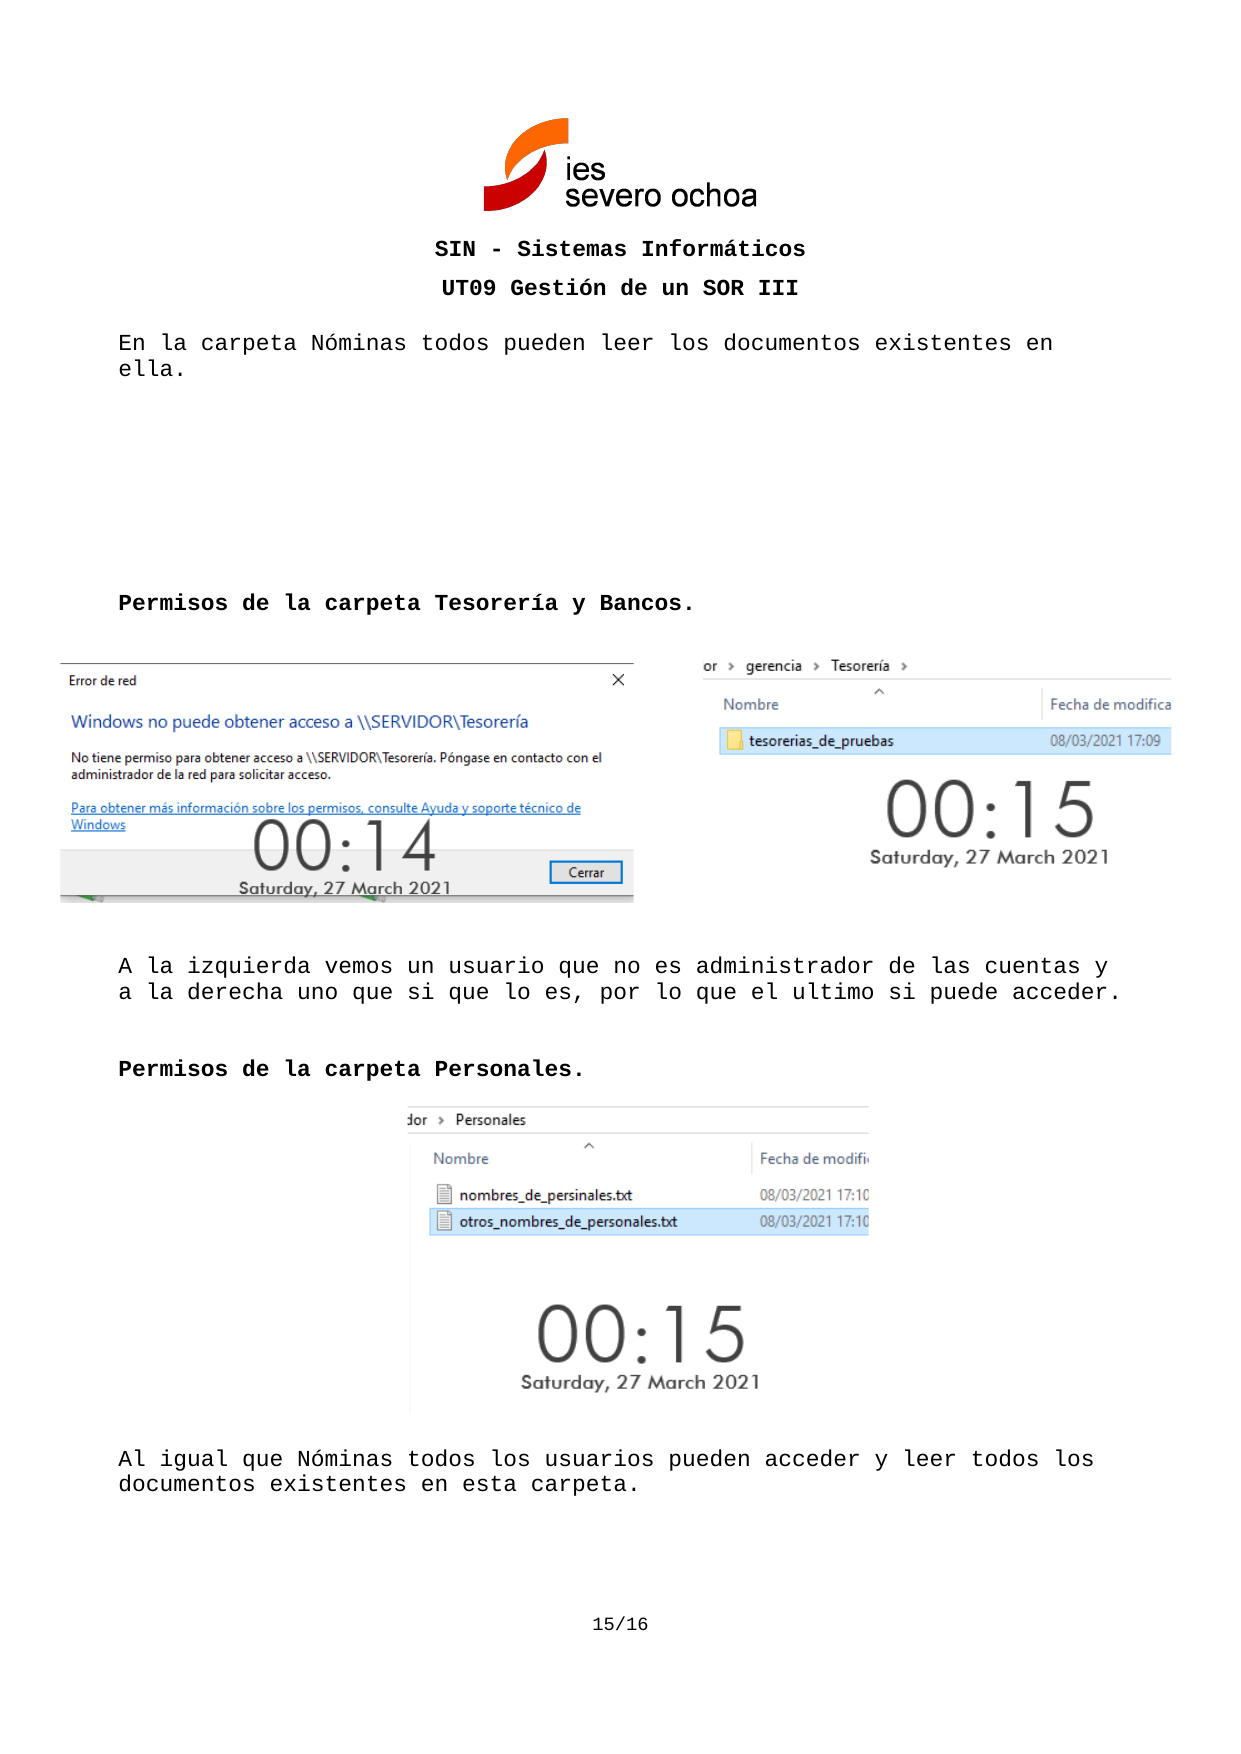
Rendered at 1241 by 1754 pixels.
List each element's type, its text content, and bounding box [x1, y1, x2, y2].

picture [407, 1100, 869, 1414]
text En la carpeta Nóminas todos pueden leer los documentos existentes en ella. [118, 332, 1122, 383]
text Permisos de la carpeta Personales. [118, 1058, 1122, 1084]
picture [702, 656, 1172, 910]
picture [483, 118, 757, 211]
text A la izquierda vemos un usuario que no es administrador de las cuentas y a la derecha uno que si que lo es, por lo que el ultimo si puede acceder. [118, 954, 1122, 1006]
text Permisos de la carpeta Tesorería y Bancos. [118, 591, 1122, 617]
text Al igual que Nóminas todos los usuarios pueden acceder y leer todos los documentos existentes en esta carpeta. [118, 1447, 1122, 1499]
picture [60, 663, 634, 903]
